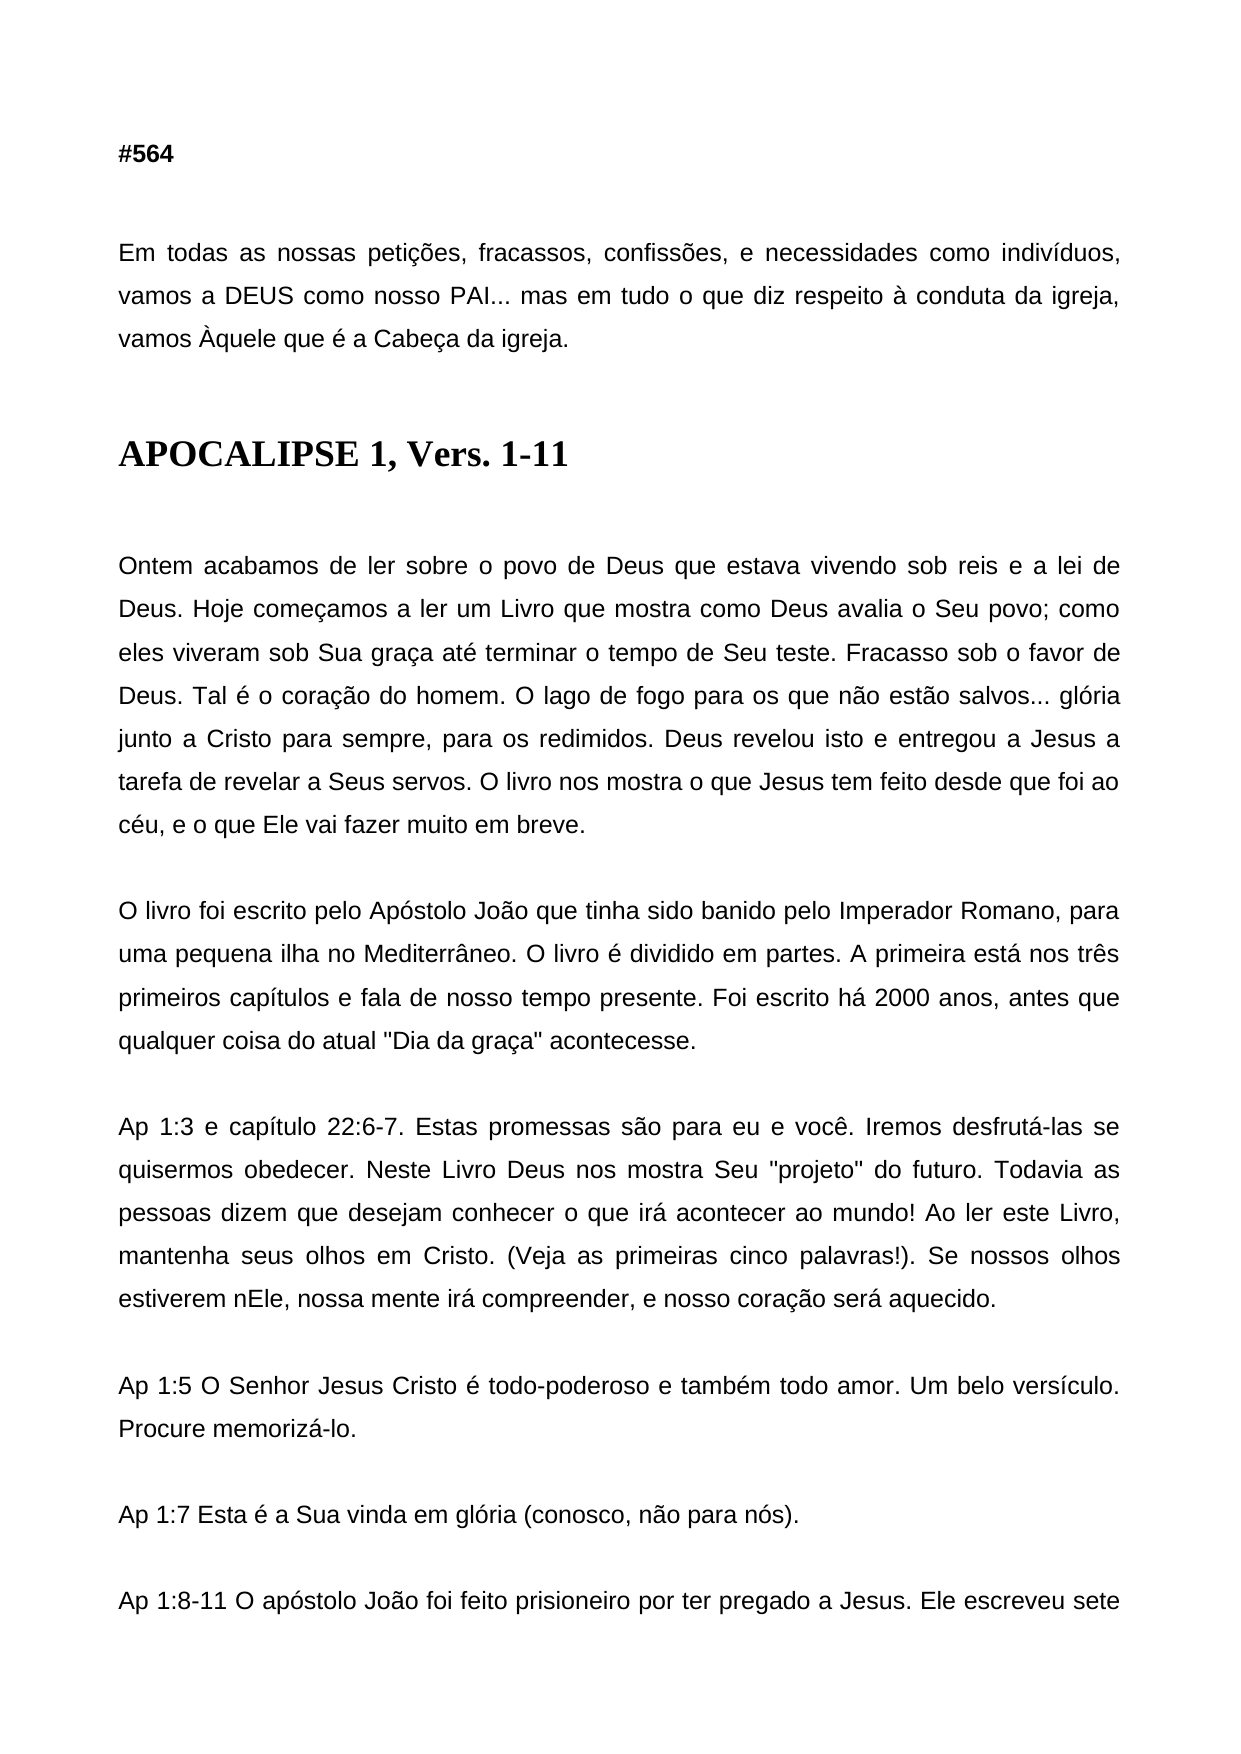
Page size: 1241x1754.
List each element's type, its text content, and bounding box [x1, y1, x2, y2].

text Ap 1:7 Esta é a Sua vinda em glória (conosco, não para nós). [118, 1500, 1122, 1529]
text Ap 1:8-11 O apóstolo João foi feito prisioneiro por ter pregado a Jesus. Ele escreveu sete [118, 1586, 1122, 1615]
subtitle APOCALIPSE 1, Vers. 1-11 [118, 431, 1122, 474]
text Ap 1:3 e capítulo 22:6-7. Estas promessas são para eu e você. Iremos desfrutá-las se quisermos obedecer. Neste Livro Deus nos mostra Seu "projeto" do futuro. Todavia as pessoas dizem que desejam conhecer o que irá acontecer ao mundo! Ao ler este Livro, mantenha seus olhos em Cristo. (Veja as primeiras cinco palavras!). Se nossos olhos estiverem nEle, nossa mente irá compreender, e nosso coração será aquecido. [118, 1112, 1122, 1313]
text Em todas as nossas petições, fracassos, confissões, e necessidades como indivíduos, vamos a DEUS como nosso PAI... mas em tudo o que diz respeito à conduta da igreja, vamos Àquele que é a Cabeça da igreja. [118, 238, 1122, 353]
subtitle #564 [118, 139, 1122, 168]
text Ontem acabamos de ler sobre o povo de Deus que estava vivendo sob reis e a lei de Deus. Hoje começamos a ler um Livro que mostra como Deus avalia o Seu povo; como eles viveram sob Sua graça até terminar o tempo de Seu teste. Fracasso sob o favor de Deus. Tal é o coração do homem. O lago de fogo para os que não estão salvos... glória junto a Cristo para sempre, para os redimidos. Deus revelou isto e entregou a Jesus a tarefa de revelar a Seus servos. O livro nos mostra o que Jesus tem feito desde que foi ao céu, e o que Ele vai fazer muito em breve. [118, 551, 1122, 839]
text Ap 1:5 O Senhor Jesus Cristo é todo-poderoso e também todo amor. Um belo versículo. Procure memorizá-lo. [118, 1371, 1122, 1443]
text O livro foi escrito pelo Apóstolo João que tinha sido banido pelo Imperador Romano, para uma pequena ilha no Mediterrâneo. O livro é dividido em partes. A primeira está nos três primeiros capítulos e fala de nosso tempo presente. Foi escrito há 2000 anos, antes que qualquer coisa do atual "Dia da graça" acontecesse. [118, 896, 1122, 1054]
